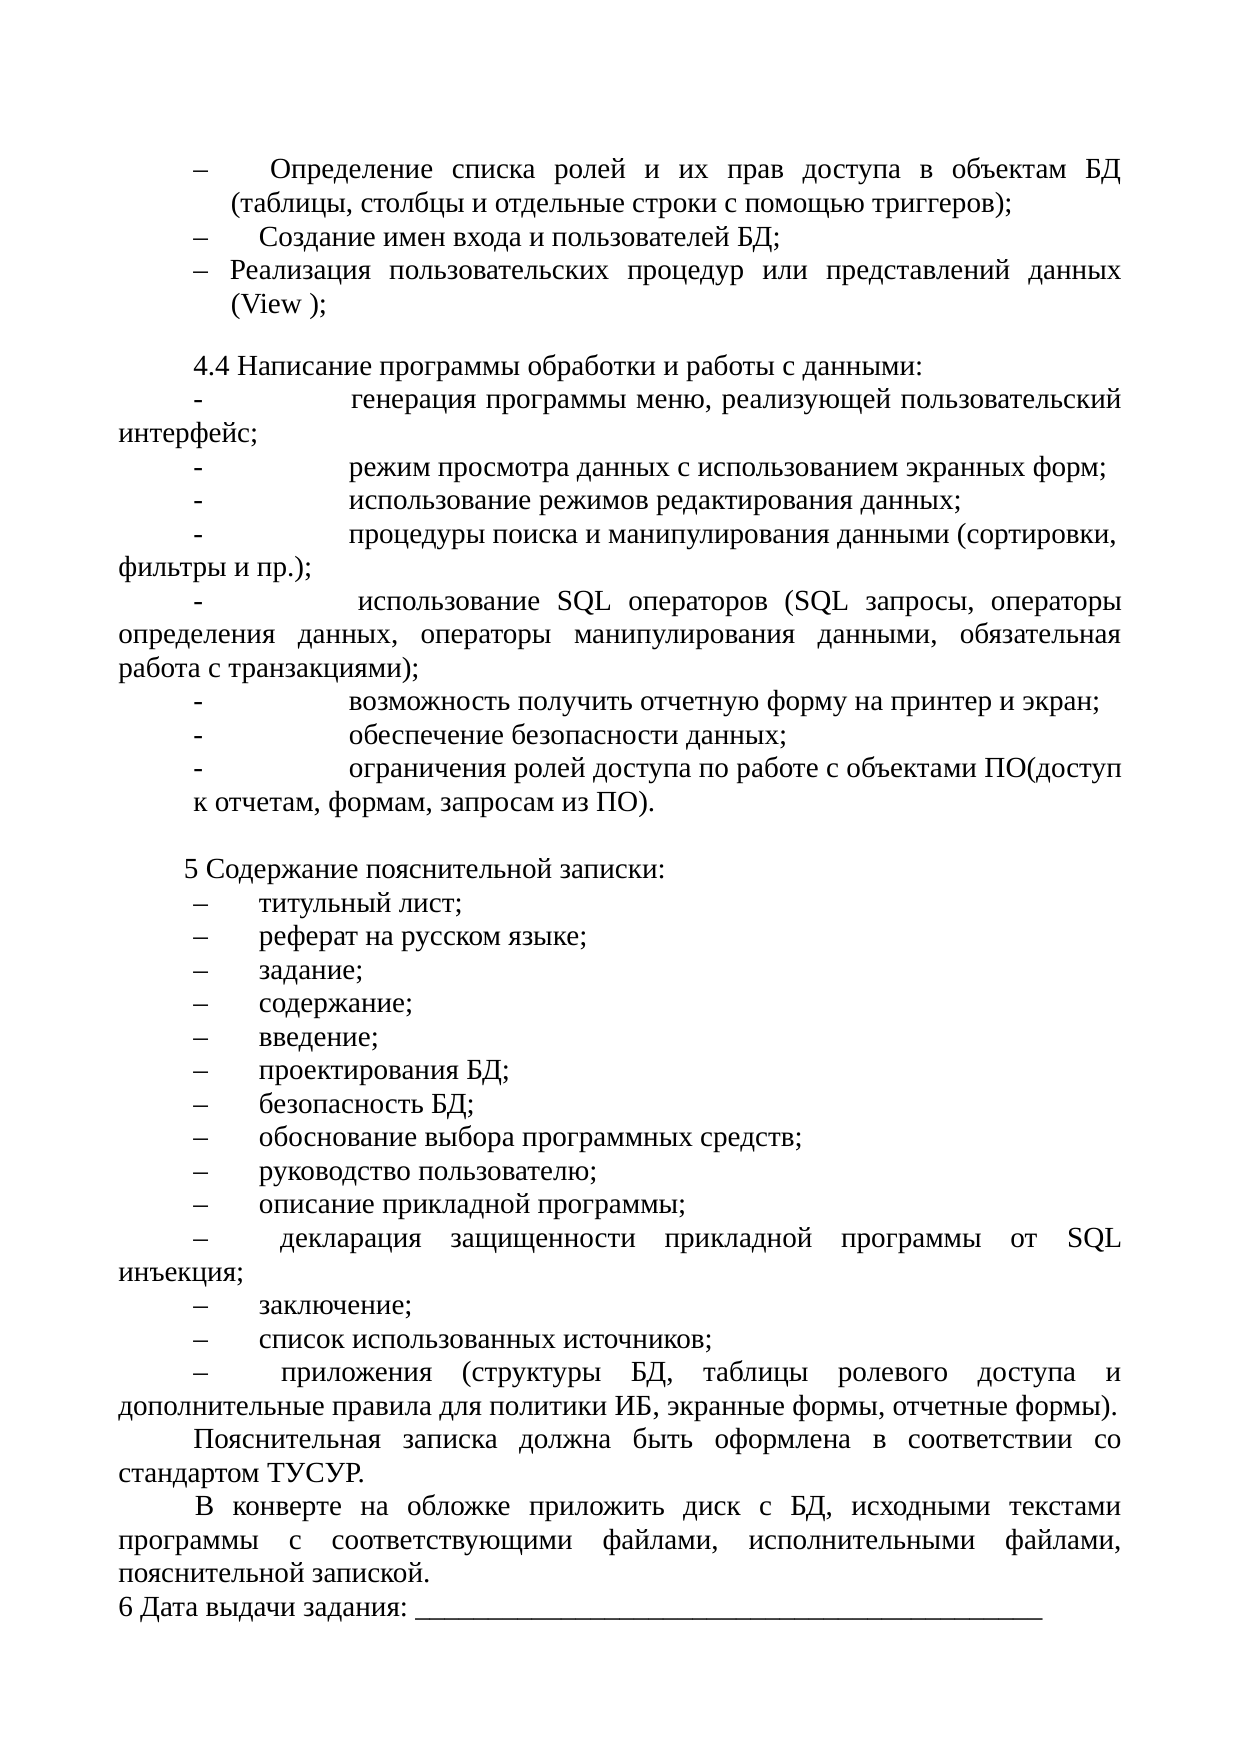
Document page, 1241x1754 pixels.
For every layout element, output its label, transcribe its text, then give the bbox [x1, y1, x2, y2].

text - использование режимов редактирования данных; [193, 482, 1122, 516]
text – безопасность БД; [118, 1086, 1122, 1119]
text – обоснование выбора программных средств; [118, 1119, 1122, 1153]
text 5 Содержание пояснительной записки: [118, 851, 1122, 885]
text – Создание имен входа и пользователей БД; [193, 219, 1122, 252]
text – заключение; [118, 1287, 1122, 1321]
text – Определение списка ролей и их прав доступа в объектам БД (таблицы, столбцы и отдельные строки с помощью триггеров); [193, 152, 1122, 219]
text - генерация программы меню, реализующей пользовательский интерфейс; [118, 382, 1122, 449]
text – Реализация пользовательских процедур или представлений данных (View ); [193, 252, 1122, 319]
text – описание прикладной программы; [118, 1187, 1122, 1220]
text – проектирования БД; [118, 1052, 1122, 1086]
text – реферат на русском языке; [118, 918, 1122, 952]
text – декларация защищенности прикладной программы от SQL инъекция; [118, 1220, 1122, 1287]
text В конверте на обложке приложить диск с БД, исходными текстами программы с соответствующими файлами, исполнительными файлами, пояснительной запиской. [118, 1488, 1122, 1589]
text – титульный лист; [118, 885, 1122, 918]
text 6 Дата выдачи задания: ___________________________________________ [118, 1589, 1122, 1623]
text – список использованных источников; [118, 1321, 1122, 1354]
text – содержание; [118, 985, 1122, 1019]
text – приложения (структуры БД, таблицы ролевого доступа и дополнительные правила для политики ИБ, экранные формы, отчетные формы). [118, 1354, 1122, 1421]
text - возможность получить отчетную форму на принтер и экран; [193, 683, 1122, 717]
text - режим просмотра данных с использованием экранных форм; [193, 449, 1122, 482]
text - обеспечение безопасности данных; [193, 717, 1122, 751]
text - использование SQL операторов (SQL запросы, операторы определения данных, операторы манипулирования данными, обязательная работа с транзакциями); [118, 583, 1122, 683]
text – руководство пользователю; [118, 1153, 1122, 1187]
text – задание; [118, 952, 1122, 985]
text 4.4 Написание программы обработки и работы с данными: [193, 348, 1122, 382]
text - ограничения ролей доступа по работе с объектами ПО(доступ к отчетам, формам, запросам из ПО). [193, 751, 1122, 818]
text – введение; [118, 1019, 1122, 1052]
text Пояснительная записка должна быть оформлена в соответствии со стандартом ТУСУР. [118, 1421, 1122, 1488]
text - процедуры поиска и манипулирования данными (сортировки, фильтры и пр.); [118, 516, 1122, 583]
